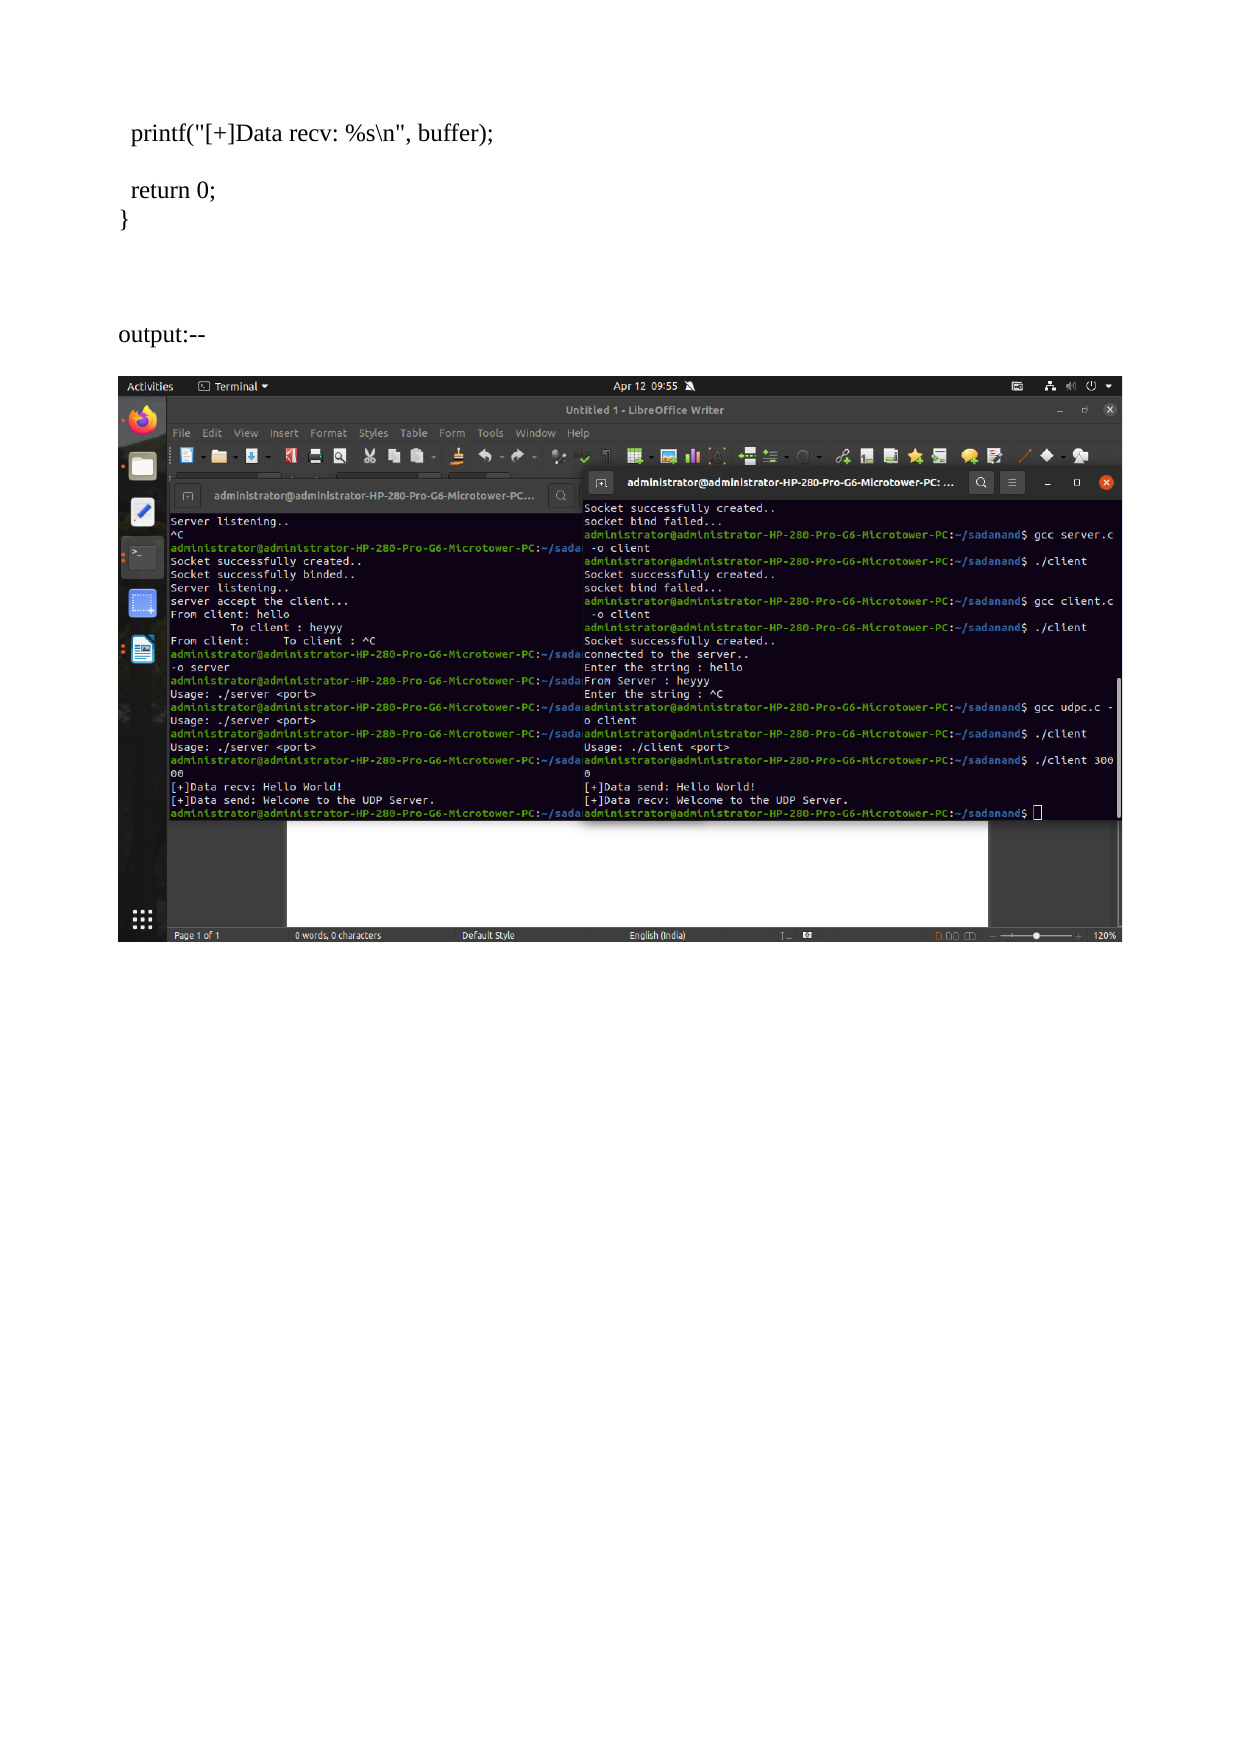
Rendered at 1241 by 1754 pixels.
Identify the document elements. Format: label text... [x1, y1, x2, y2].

text output:-- [118, 319, 1122, 348]
picture [118, 376, 1123, 942]
text printf("[+]Data recv: %s\n", buffer); [118, 118, 1122, 147]
text return 0; [118, 176, 1122, 204]
text } [118, 204, 1122, 233]
